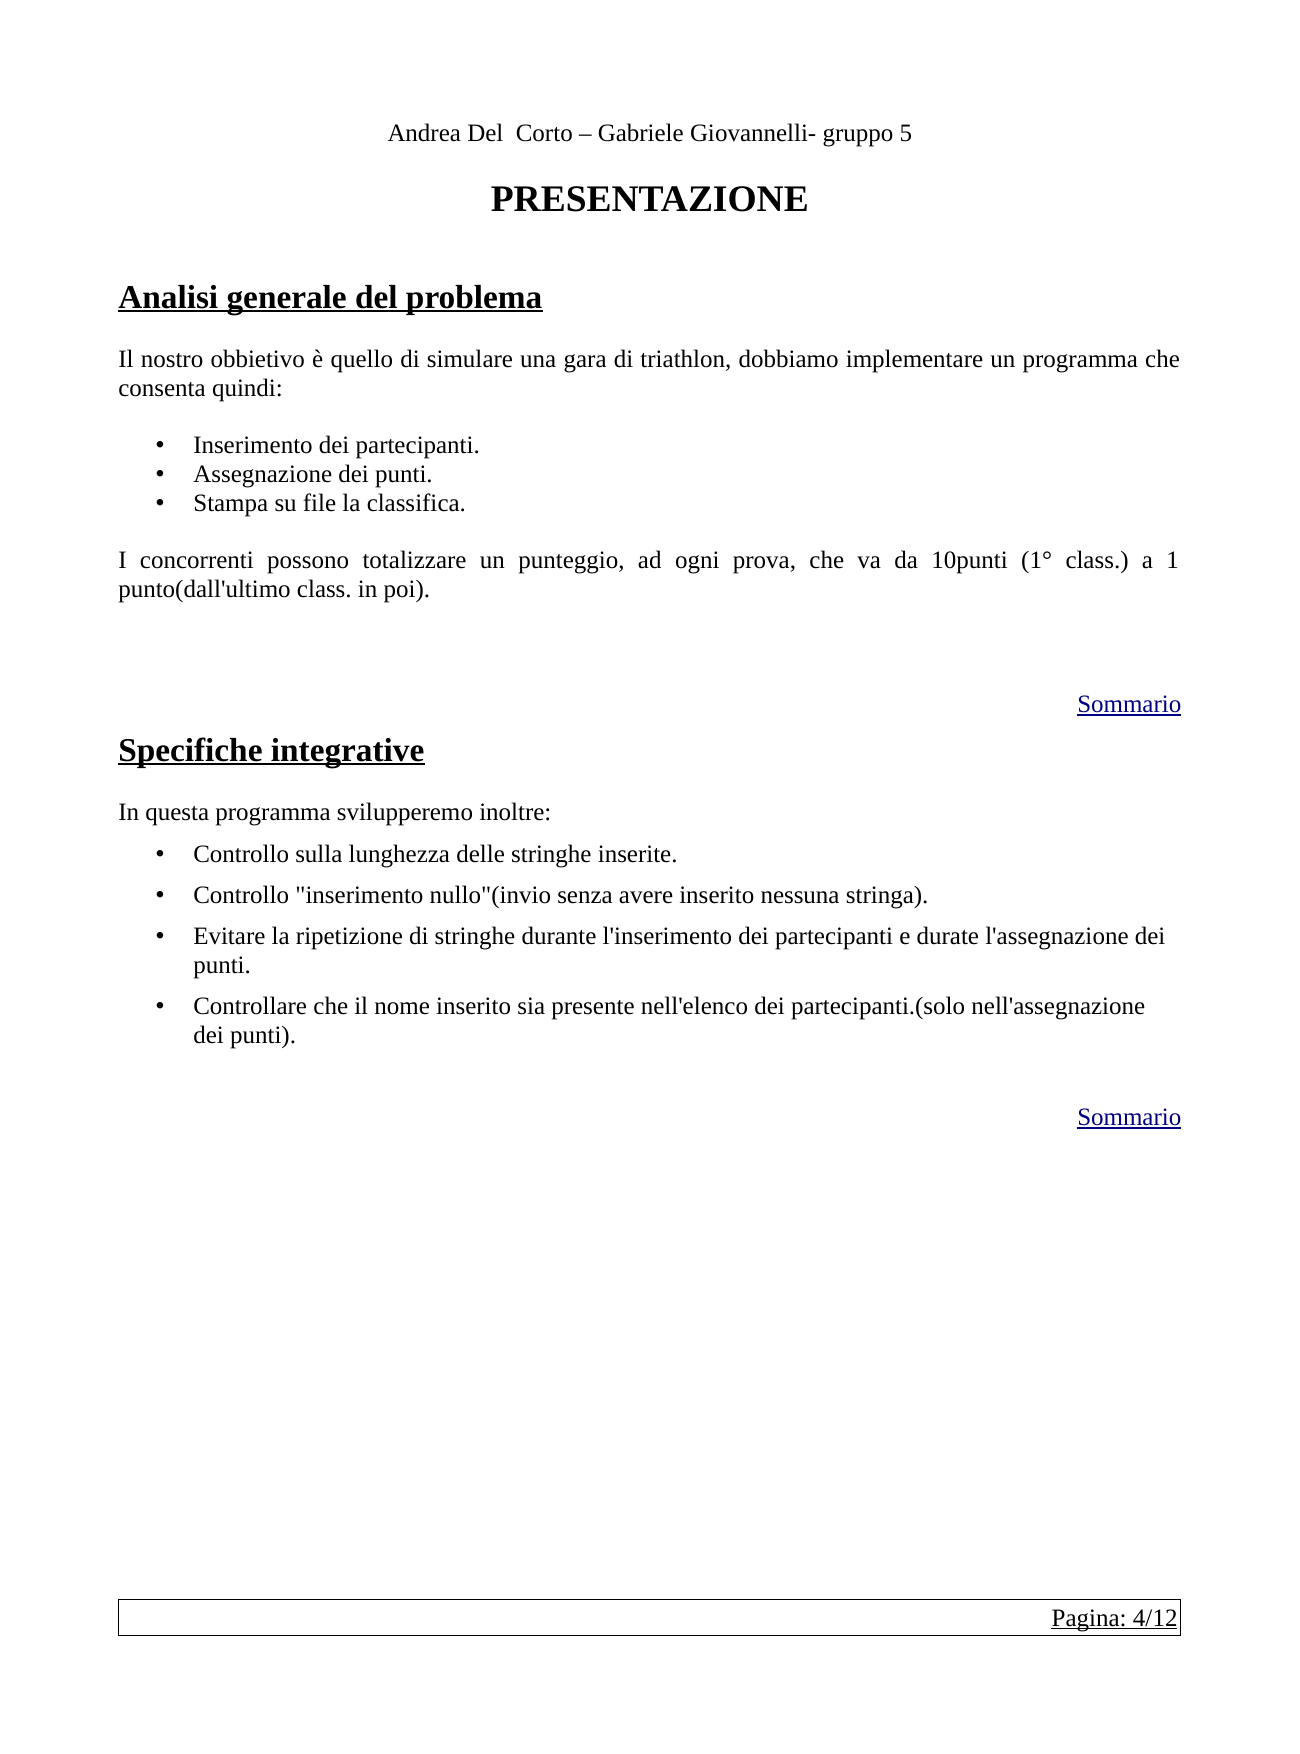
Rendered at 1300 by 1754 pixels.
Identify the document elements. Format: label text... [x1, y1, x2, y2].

text Sommario [118, 689, 1181, 718]
text Sommario [118, 1102, 1181, 1131]
list Controllo sulla lunghezza delle stringhe inserite. [156, 839, 1181, 867]
list Controllo "inserimento nullo"(invio senza avere inserito nessuna stringa). [156, 880, 1181, 909]
text In questa programma svilupperemo inoltre: [118, 797, 1181, 826]
subtitle Specifiche integrative [118, 730, 1181, 769]
list Controllare che il nome inserito sia presente nell'elenco dei partecipanti.(solo nell'assegnazione dei punti). [156, 991, 1181, 1049]
subtitle Analisi generale del problema [118, 277, 1181, 315]
list Evitare la ripetizione di stringhe durante l'inserimento dei partecipanti e durate l'assegnazione dei punti. [156, 921, 1181, 979]
text I concorrenti possono totalizzare un punteggio, ad ogni prova, che va da 10punti (1° class.) a 1 punto(dall'ultimo class. in poi). [118, 545, 1181, 603]
subtitle PRESENTAZIONE [118, 176, 1181, 219]
list Stampa su file la classifica. [156, 488, 1181, 517]
list Inserimento dei partecipanti. [156, 430, 1181, 459]
list Assegnazione dei punti. [156, 459, 1181, 488]
text Il nostro obbietivo è quello di simulare una gara di triathlon, dobbiamo implementare un programma che consenta quindi: [118, 344, 1181, 402]
